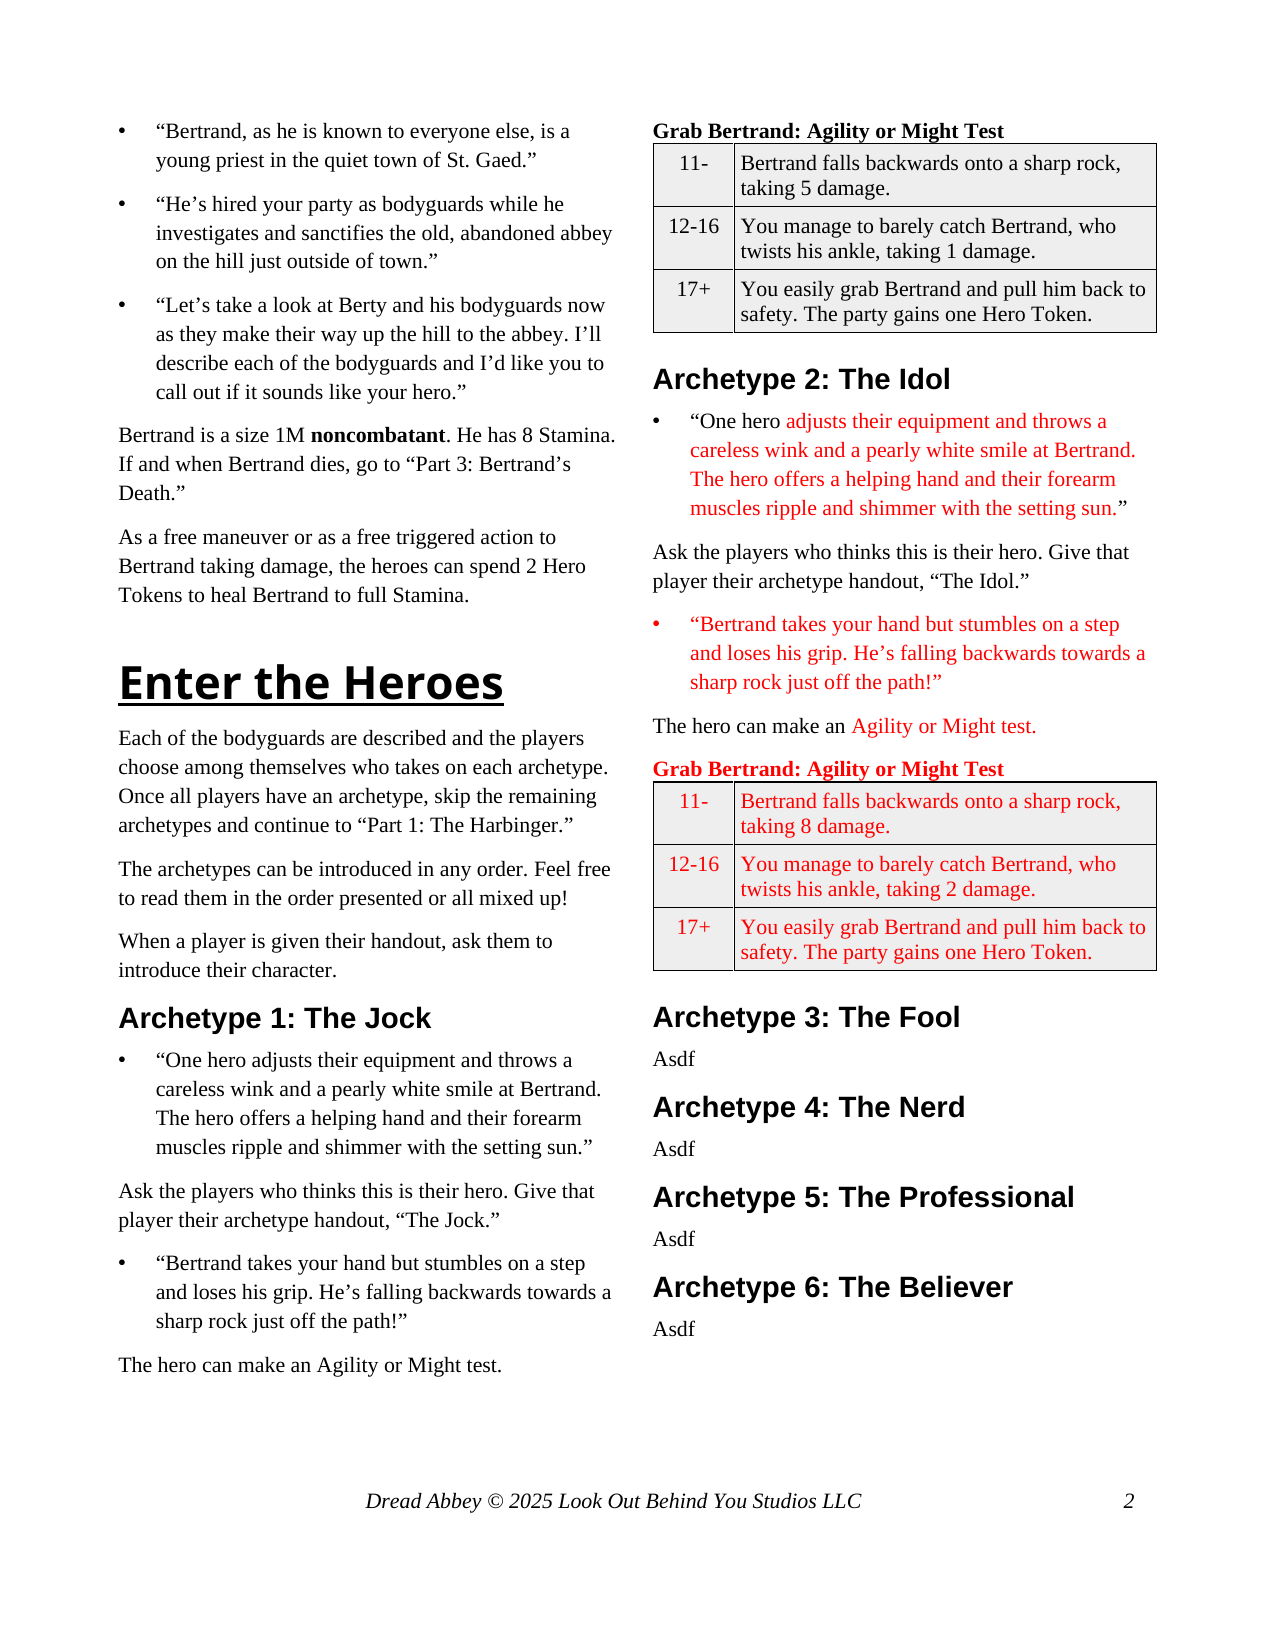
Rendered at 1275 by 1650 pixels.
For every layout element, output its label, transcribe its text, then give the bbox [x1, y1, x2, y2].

text Asdf [652, 1046, 1157, 1072]
table_cell 17+ [654, 270, 733, 332]
subtitle Archetype 5: The Professional [652, 1180, 1157, 1214]
text The hero can make an Agility or Might test. [652, 713, 1157, 738]
text Ask the players who thinks this is their hero. Give that player their archetype handout, “The Idol.” [652, 539, 1157, 593]
text The hero can make an Agility or Might test. [118, 1352, 622, 1377]
subtitle Archetype 2: The Idol [652, 362, 1157, 396]
list “Bertrand takes your hand but stumbles on a step and loses his grip. He’s falling backwards towards a sharp rock just off the path!” [118, 1250, 622, 1333]
text Asdf [652, 1316, 1157, 1342]
list “One hero adjusts their equipment and throws a careless wink and a pearly white smile at Bertrand. The hero offers a helping hand and their forearm muscles ripple and shimmer with the setting sun.” [118, 1047, 622, 1159]
text Ask the players who thinks this is their hero. Give that player their archetype handout, “The Jock.” [118, 1178, 622, 1232]
text When a player is given their handout, ask them to introduce their character. [118, 928, 622, 982]
table_header 11- [654, 783, 733, 844]
table_cell You manage to barely catch Bertrand, who twists his ankle, taking 2 damage. [735, 845, 1156, 907]
table_header 11- [654, 144, 733, 206]
text Bertrand is a size 1M noncombatant. He has 8 Stamina. If and when Bertrand dies, go to “Part 3: Bertrand’s Death.” [118, 422, 622, 506]
table_cell 12-16 [654, 207, 733, 269]
list “Let’s take a look at Berty and his bodyguards now as they make their way up the hill to the abbey. I’ll describe each of the bodyguards and I’d like you to call out if it sounds like your hero.” [118, 292, 622, 404]
table_header Bertrand falls backwards onto a sharp rock, taking 8 damage. [735, 783, 1156, 844]
text The archetypes can be introduced in any order. Feel free to read them in the order presented or all mixed up! [118, 856, 622, 910]
table_cell 12-16 [654, 845, 733, 907]
subtitle Archetype 1: The Jock [118, 1001, 622, 1034]
table_header Bertrand falls backwards onto a sharp rock, taking 5 damage. [735, 144, 1156, 206]
subtitle Archetype 3: The Fool [652, 1000, 1157, 1034]
table_cell You easily grab Bertrand and pull him back to safety. The party gains one Hero Token. [735, 270, 1156, 332]
table_cell You manage to barely catch Bertrand, who twists his ankle, taking 1 damage. [735, 207, 1156, 269]
subtitle Archetype 6: The Believer [652, 1270, 1157, 1304]
text Asdf [652, 1136, 1157, 1162]
list “He’s hired your party as bodyguards while he investigates and sanctifies the old, abandoned abbey on the hill just outside of town.” [118, 191, 622, 274]
table_cell 17+ [654, 908, 733, 970]
text Each of the bodyguards are described and the players choose among themselves who takes on each archetype. Once all players have an archetype, skip the remaining archetypes and continue to “Part 1: The Harbinger.” [118, 725, 622, 837]
list “One hero adjusts their equipment and throws a careless wink and a pearly white smile at Bertrand. The hero offers a helping hand and their forearm muscles ripple and shimmer with the setting sun.” [652, 408, 1157, 520]
text Asdf [652, 1226, 1157, 1252]
text As a free maneuver or as a free triggered action to Bertrand taking damage, the heroes can spend 2 Hero Tokens to heal Bertrand to full Stamina. [118, 524, 622, 607]
list “Bertrand, as he is known to everyone else, is a young priest in the quiet town of St. Gaed.” [118, 118, 622, 172]
subtitle Enter the Heroes [118, 650, 622, 713]
list “Bertrand takes your hand but stumbles on a step and loses his grip. He’s falling backwards towards a sharp rock just off the path!” [652, 611, 1157, 694]
text Grab Bertrand: Agility or Might Test [652, 118, 1157, 143]
table_cell You easily grab Bertrand and pull him back to safety. The party gains one Hero Token. [735, 908, 1156, 970]
subtitle Archetype 4: The Nerd [652, 1090, 1157, 1124]
text Grab Bertrand: Agility or Might Test [652, 756, 1157, 781]
